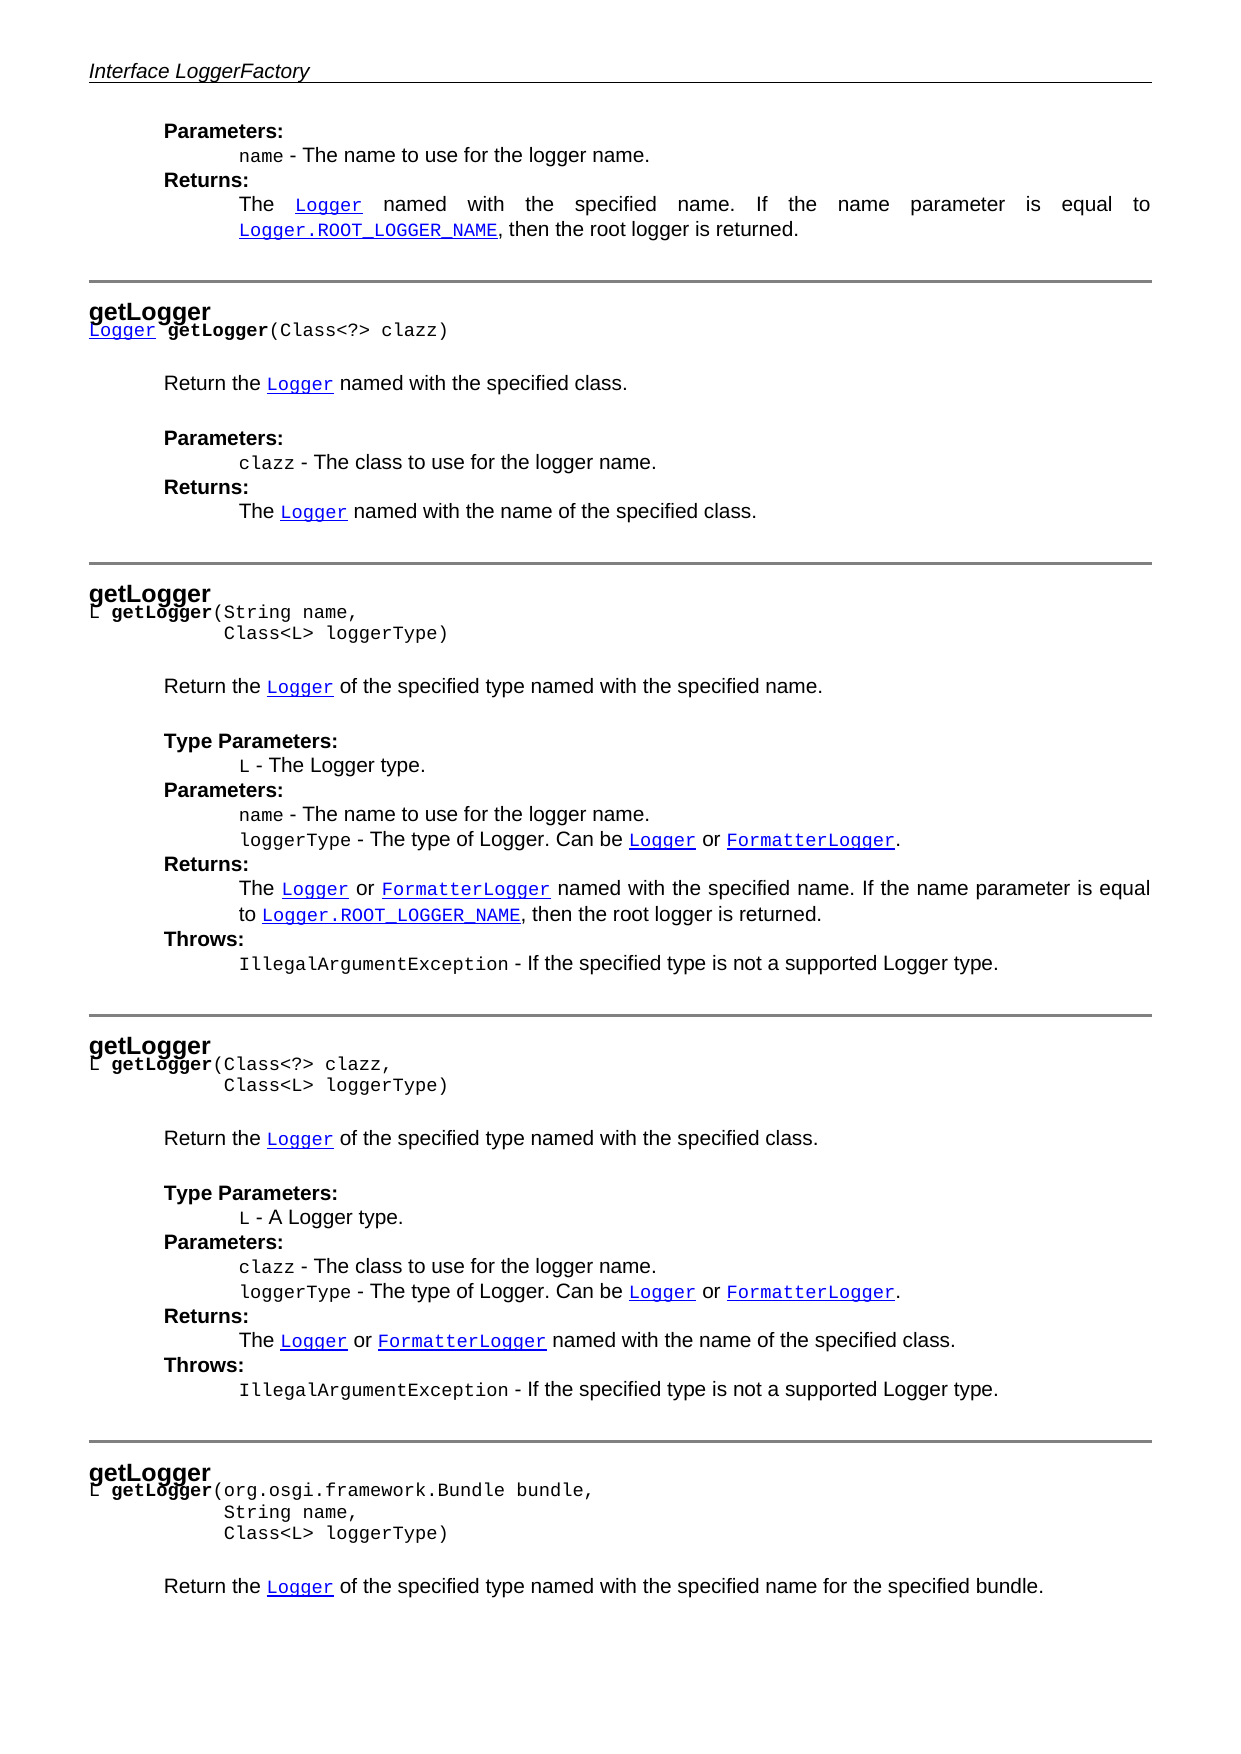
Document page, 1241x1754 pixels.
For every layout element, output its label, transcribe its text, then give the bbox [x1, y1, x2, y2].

text Parameters: [163, 118, 1152, 142]
text loggerType - The type of Logger. Can be Logger or FormatterLogger. [238, 1279, 1152, 1304]
text Logger getLogger(Class<?> clazz) [88, 321, 1152, 342]
text L getLogger(org.osgi.framework.Bundle bundle, String name, Class<L> loggerType) [88, 1481, 1152, 1545]
text clazz - The class to use for the logger name. [238, 1254, 1152, 1279]
text Parameters: [163, 426, 1152, 449]
text L - The Logger type. [238, 753, 1152, 778]
subtitle getLogger [185, 599, 1152, 603]
text name - The name to use for the logger name. [238, 142, 1152, 168]
text L getLogger(String name, Class<L> loggerType) [88, 603, 1152, 645]
text L getLogger(Class<?> clazz, Class<L> loggerType) [88, 1054, 1152, 1097]
text Type Parameters: [163, 1181, 1152, 1204]
text Return the Logger of the specified type named with the specified class. [163, 1126, 1152, 1151]
text Parameters: [163, 1230, 1152, 1254]
text Type Parameters: [163, 729, 1152, 753]
subtitle getLogger [101, 317, 166, 321]
text The Logger or FormatterLogger named with the name of the specified class. [238, 1328, 1152, 1353]
text Parameters: [163, 778, 1152, 802]
text Return the Logger named with the specified class. [163, 371, 1152, 396]
text Returns: [163, 475, 1152, 499]
subtitle getLogger [101, 599, 166, 603]
text The Logger named with the name of the specified class. [238, 499, 1152, 524]
text name - The name to use for the logger name. [238, 802, 1152, 827]
text Returns: [163, 1304, 1152, 1328]
text Returns: [163, 168, 1152, 192]
text clazz - The class to use for the logger name. [238, 449, 1152, 475]
text Throws: [163, 927, 1152, 951]
text The Logger named with the specified name. If the name parameter is equal to Logger.ROOT_LOGGER_NAME, then the root logger is returned. [238, 192, 1152, 242]
text IllegalArgumentException - If the specified type is not a supported Logger type. [238, 951, 1152, 976]
text The Logger or FormatterLogger named with the specified name. If the name parameter is equal to Logger.ROOT_LOGGER_NAME, then the root logger is returned. [238, 876, 1152, 927]
subtitle getLogger [185, 317, 1152, 321]
text IllegalArgumentException - If the specified type is not a supported Logger type. [238, 1377, 1152, 1402]
text Return the Logger of the specified type named with the specified name. [163, 674, 1152, 699]
text L - A Logger type. [238, 1204, 1152, 1230]
text Throws: [163, 1353, 1152, 1377]
text Return the Logger of the specified type named with the specified name for the specified bundle. [163, 1574, 1152, 1599]
text loggerType - The type of Logger. Can be Logger or FormatterLogger. [238, 827, 1152, 852]
text Returns: [163, 852, 1152, 876]
